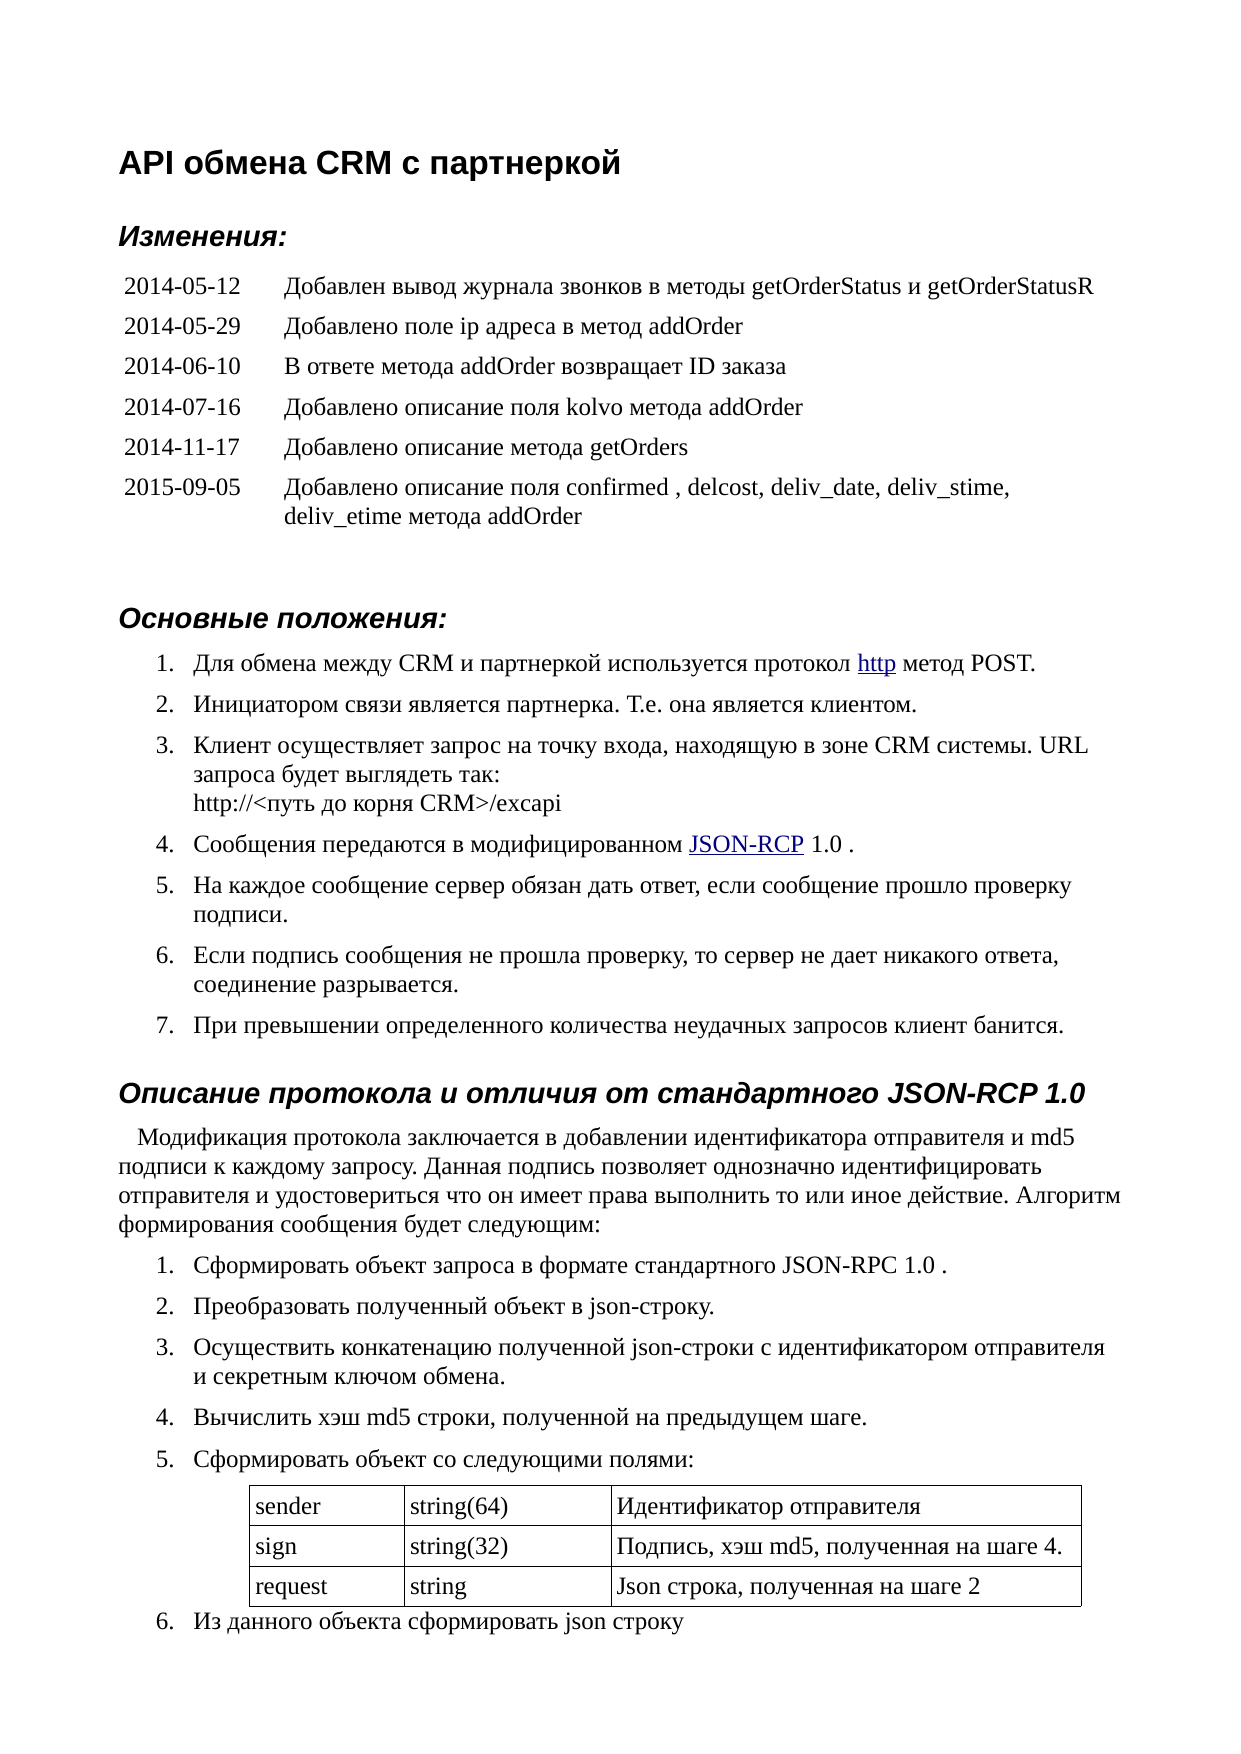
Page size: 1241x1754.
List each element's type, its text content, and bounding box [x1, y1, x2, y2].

subtitle Изменения: [118, 219, 1122, 253]
list Из данного объекта сформировать json строку [156, 1606, 1122, 1635]
table_cell Добавлено описание поля kolvo метода addOrder [278, 386, 1123, 426]
subtitle Основные положения: [118, 602, 1122, 635]
table_cell 2014-06-10 [118, 346, 278, 386]
table_cell 2014-07-16 [118, 386, 278, 426]
table_cell В ответе метода addOrder возвращает ID заказа [278, 346, 1123, 386]
list Для обмена между CRM и партнеркой используется протокол http метод POST. [156, 648, 1122, 676]
list На каждое сообщение сервер обязан дать ответ, если сообщение прошло проверку подписи. [156, 870, 1122, 928]
table_cell Добавлено описание поля confirmed , delcost, deliv_date, deliv_stime, deliv_etime метода addOrder [278, 466, 1123, 535]
list Преобразовать полученный объект в json-строку. [156, 1291, 1122, 1320]
table_cell string [405, 1567, 611, 1606]
table_cell Json строка, полученная на шаге 2 [612, 1567, 1081, 1606]
table_header Добавлен вывод журнала звонков в методы getOrderStatus и getOrderStatusR [278, 265, 1123, 306]
list Сформировать объект запроса в формате стандартного JSON-RPC 1.0 . [156, 1250, 1122, 1279]
table_cell Подпись, хэш md5, полученная на шаге 4. [612, 1526, 1081, 1566]
table_cell sign [250, 1526, 404, 1566]
subtitle Описание протокола и отличия от стандартного JSON-RCP 1.0 [118, 1076, 1122, 1110]
list При превышении определенного количества неудачных запросов клиент банится. [156, 1010, 1122, 1039]
table_cell request [250, 1567, 404, 1606]
table_cell Добавлено описание метода getOrders [278, 426, 1123, 466]
list Сообщения передаются в модифицированном JSON-RCP 1.0 . [156, 829, 1122, 858]
list Осуществить конкатенацию полученной json-строки с идентификатором отправителя и секретным ключом обмена. [156, 1332, 1122, 1390]
table_cell 2014-05-29 [118, 306, 278, 346]
table_cell Добавлено поле ip адреса в метод addOrder [278, 306, 1123, 346]
table_header sender [250, 1486, 404, 1525]
list Клиент осуществляет запрос на точку входа, находящую в зоне CRM системы. URL запроса будет выглядеть так: http://<путь до корня CRM>/excapi [156, 730, 1122, 816]
subtitle API обмена CRM с партнеркой [118, 143, 1122, 182]
table_header Идентификатор отправителя [612, 1486, 1081, 1525]
list Вычислить хэш md5 строки, полученной на предыдущем шаге. [156, 1402, 1122, 1431]
list Если подпись сообщения не прошла проверку, то сервер не дает никакого ответа, соединение разрывается. [156, 940, 1122, 998]
list Сформировать объект со следующими полями: [156, 1444, 1122, 1472]
table_header string(64) [405, 1486, 611, 1525]
table_cell string(32) [405, 1526, 611, 1566]
table_cell 2014-11-17 [118, 426, 278, 466]
table_cell 2015-09-05 [118, 466, 278, 535]
table_header 2014-05-12 [118, 265, 278, 306]
list Инициатором связи является партнерка. Т.е. она является клиентом. [156, 689, 1122, 718]
text Модификация протокола заключается в добавлении идентификатора отправителя и md5 подписи к каждому запросу. Данная подпись позволяет однозначно идентифицировать отправителя и удостовериться что он имеет права выполнить то или иное действие. Алгоритм формирования сообщения будет следующим: [118, 1122, 1122, 1237]
